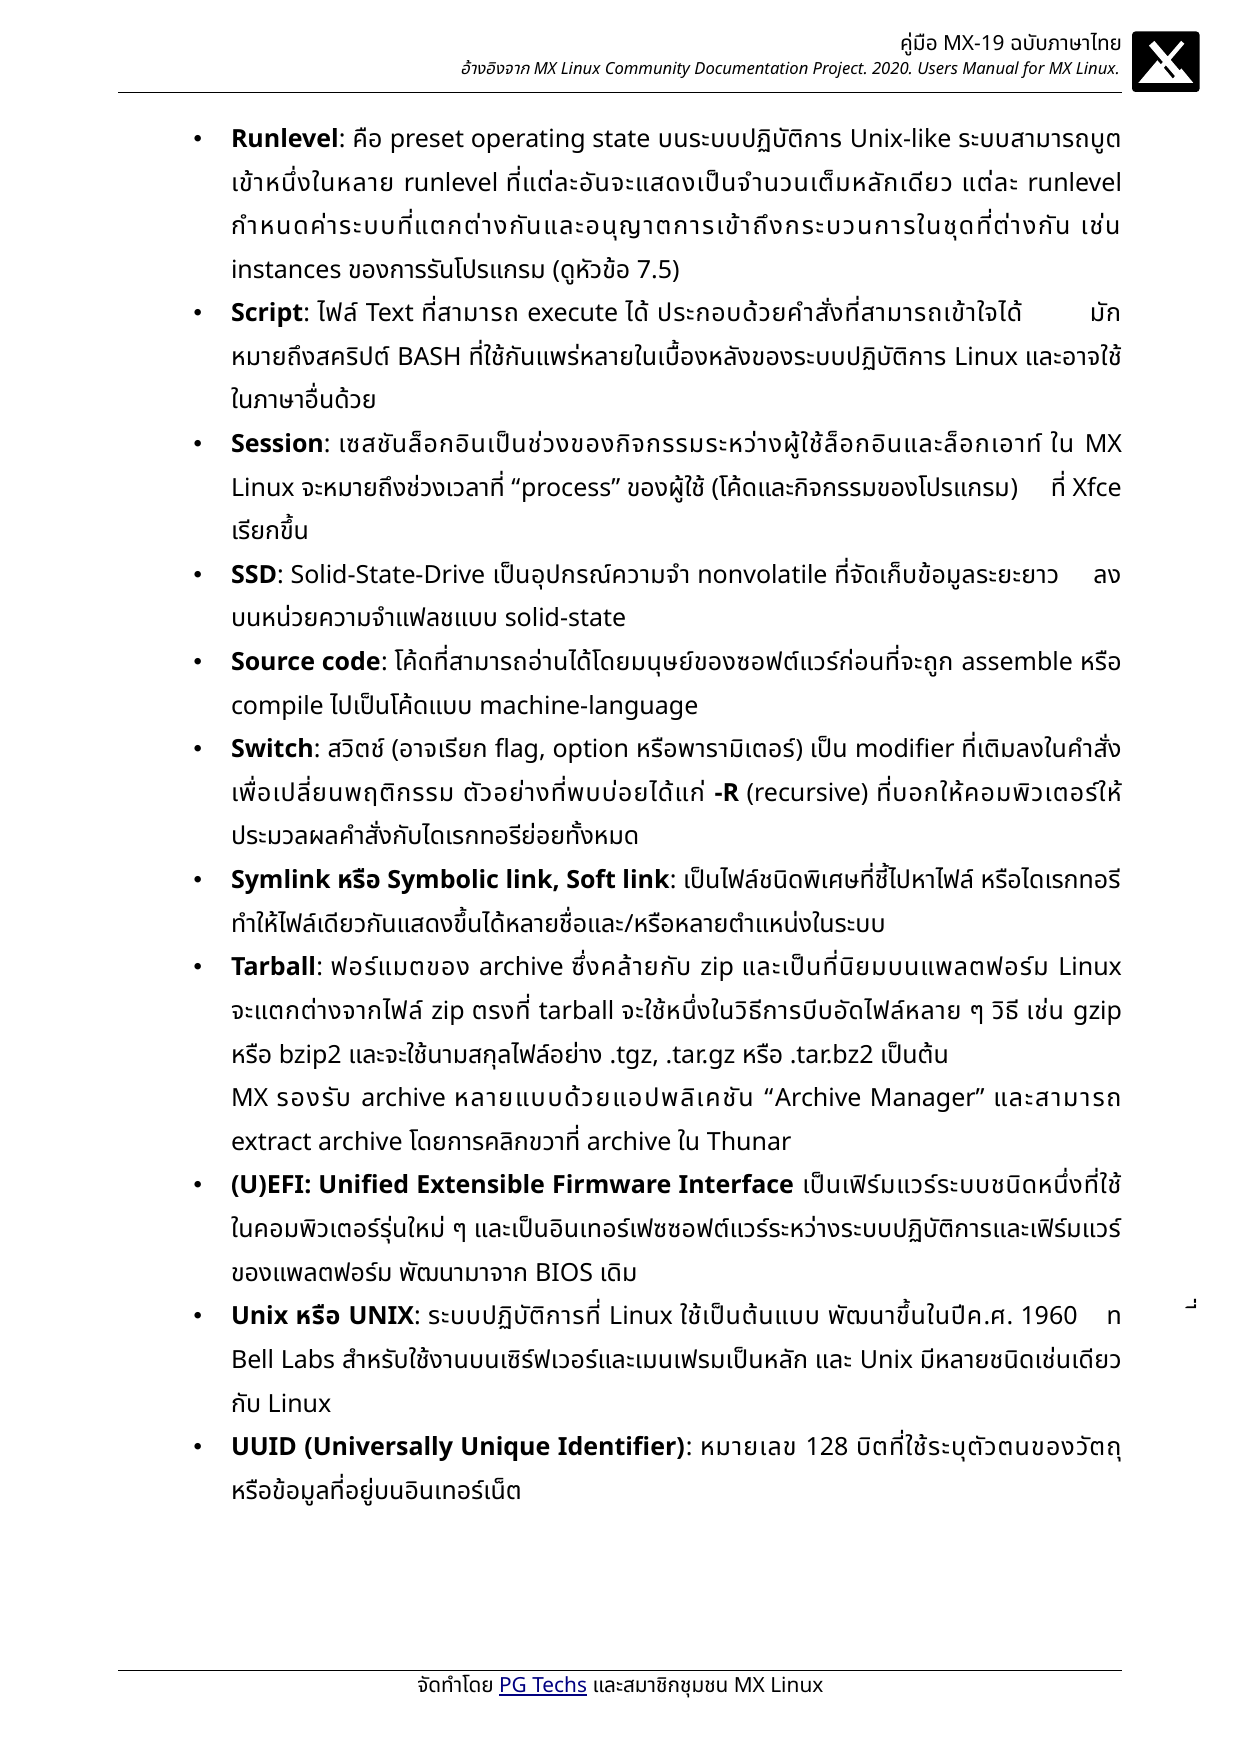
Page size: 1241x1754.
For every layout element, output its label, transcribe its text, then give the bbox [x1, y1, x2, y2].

list Tarball: ฟอร์แมตของ archive ซึ่งคล้ายกับ zip และเป็นที่นิยมบนแพลตฟอร์ม Linux จะแตกต่างจากไฟล์ zip ตรงที่ tarball จะใช้หนึ่งในวิธีการบีบอัดไฟล์หลาย ๆ วิธี เช่น gzip หรือ bzip2 และจะใช้นามสกุลไฟล์อย่าง .tgz, .tar.gz หรือ .tar.bz2 เป็นต้น [193, 949, 1122, 1074]
list UUID (Universally Unique Identifier): หมายเลข 128 บิตที่ใช้ระบุตัวตนของวัตถุ หรือข้อมูลที่อยู่บนอินเทอร์เน็ต [193, 1429, 1122, 1510]
list Script: ไฟล์ Text ที่สามารถ execute ได้ ประกอบด้วยคำสั่งที่สามารถเข้าใจได้ มักหมายถึงสคริปต์ BASH ที่ใช้กันแพร่หลายในเบื้องหลังของระบบปฏิบัติการ Linux และอาจใช้ในภาษาอื่นด้วย [193, 295, 1122, 420]
list Runlevel: คือ preset operating state บนระบบปฏิบัติการ Unix-like ระบบสามารถบูตเข้าหนึ่งในหลาย runlevel ที่แต่ละอันจะแสดงเป็นจำนวนเต็มหลักเดียว แต่ละ runlevel กำหนดค่าระบบที่แตกต่างกันและอนุญาตการเข้าถึงกระบวนการในชุดที่ต่างกัน เช่น instances ของการรันโปรแกรม (ดูหัวข้อ 7.5) [193, 121, 1122, 289]
list MX รองรับ archive หลายแบบด้วยแอปพลิเคชัน “Archive Manager” และสามารถ extract archive โดยการคลิกขวาที่ archive ใน Thunar [193, 1080, 1122, 1162]
list Source code: โค้ดที่สามารถอ่านได้โดยมนุษย์ของซอฟต์แวร์ก่อนที่จะถูก assemble หรือ compile ไปเป็นโค้ดแบบ machine-language [193, 644, 1122, 725]
list (U)EFI: Unified Extensible Firmware Interface เป็นเฟิร์มแวร์ระบบชนิดหนึ่งที่ใช้ในคอมพิวเตอร์รุ่นใหม่ ๆ และเป็นอินเทอร์เฟซซอฟต์แวร์ระหว่างระบบปฏิบัติการและเฟิร์มแวร์ของแพลตฟอร์ม พัฒนามาจาก BIOS เดิม [193, 1167, 1122, 1292]
list Unix หรือ UNIX: ระบบปฏิบัติการที่ Linux ใช้เป็นต้นแบบ พัฒนาขึ้นในปีค.ศ. 1960 ที่ Bell Labs สำหรับใช้งานบนเซิร์ฟเวอร์และเมนเฟรมเป็นหลัก และ Unix มีหลายชนิดเช่นเดียวกับ Linux [193, 1298, 1122, 1423]
list Switch: สวิตช์ (อาจเรียก flag, option หรือพารามิเตอร์) เป็น modifier ที่เติมลงในคำสั่งเพื่อเปลี่ยนพฤติกรรม ตัวอย่างที่พบบ่อยได้แก่ -R (recursive) ที่บอกให้คอมพิวเตอร์ให้ประมวลผลคำสั่งกับไดเรกทอรีย่อยทั้งหมด [193, 731, 1122, 856]
list Symlink หรือ Symbolic link, Soft link: เป็นไฟล์ชนิดพิเศษที่ชี้ไปหาไฟล์ หรือไดเรกทอรี ทำให้ไฟล์เดียวกันแสดงขึ้นได้หลายชื่อและ/หรือหลายตำแหน่งในระบบ [193, 862, 1122, 943]
list Session: เซสชันล็อกอินเป็นช่วงของกิจกรรมระหว่างผู้ใช้ล็อกอินและล็อกเอาท์ ใน MX Linux จะหมายถึงช่วงเวลาที่ “process” ของผู้ใช้ (โค้ดและกิจกรรมของโปรแกรม) ที่ Xfce เรียกขึ้น [193, 426, 1122, 551]
list SSD: Solid-State-Drive เป็นอุปกรณ์ความจำ nonvolatile ที่จัดเก็บข้อมูลระยะยาว ลงบนหน่วยความจำแฟลชแบบ solid-state [193, 556, 1122, 638]
